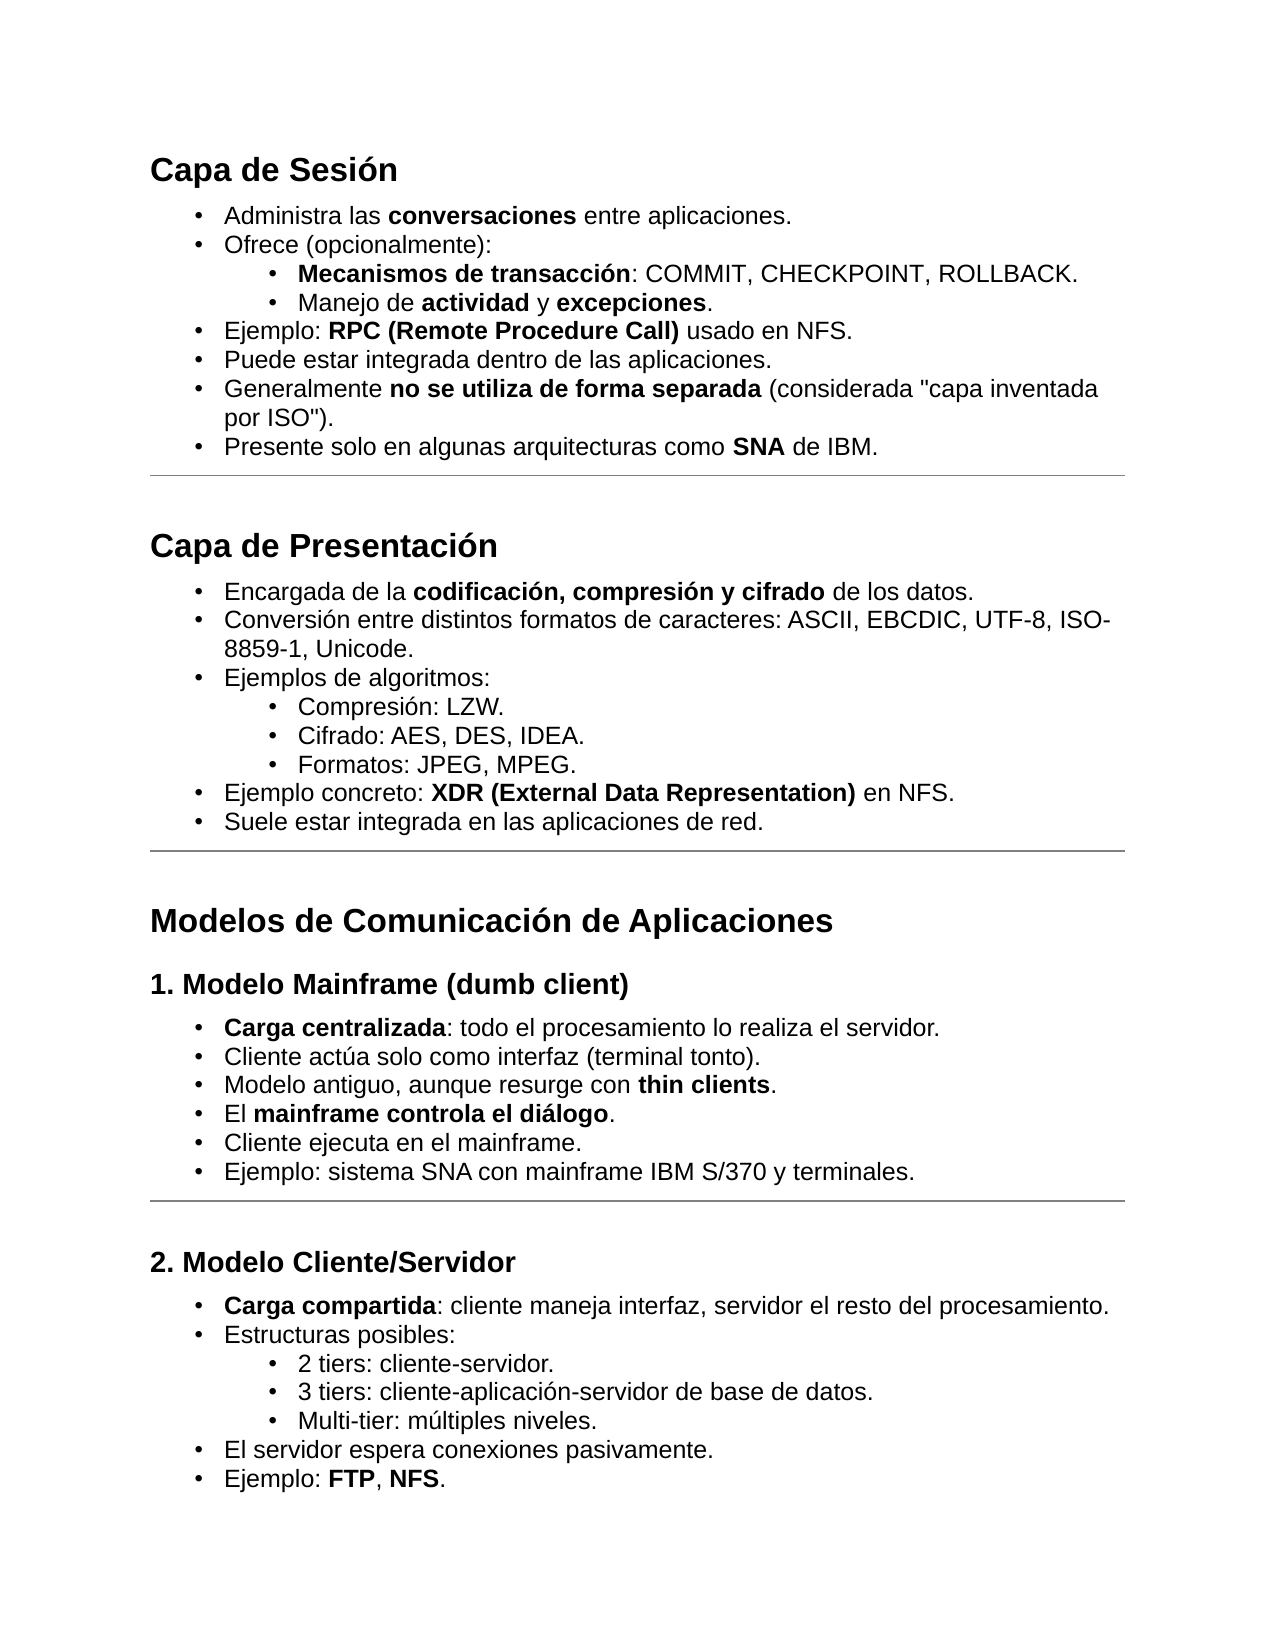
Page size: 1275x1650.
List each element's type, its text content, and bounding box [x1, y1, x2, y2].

list Multi-tier: múltiples niveles. [268, 1406, 1125, 1435]
list Suele estar integrada en las aplicaciones de red. [194, 807, 1125, 836]
list Administra las conversaciones entre aplicaciones. [194, 201, 1125, 230]
list Mecanismos de transacción: COMMIT, CHECKPOINT, ROLLBACK. [268, 259, 1125, 287]
list Puede estar integrada dentro de las aplicaciones. [194, 345, 1125, 374]
list El mainframe controla el diálogo. [194, 1099, 1125, 1128]
subtitle Modelos de Comunicación de Aplicaciones [150, 901, 1125, 940]
list Cliente ejecuta en el mainframe. [194, 1128, 1125, 1157]
subtitle Capa de Presentación [150, 526, 1125, 564]
list Carga centralizada: todo el procesamiento lo realiza el servidor. [194, 1013, 1125, 1042]
list Ejemplo: sistema SNA con mainframe IBM S/370 y terminales. [194, 1157, 1125, 1186]
list Ejemplo: FTP, NFS. [194, 1464, 1125, 1493]
list Generalmente no se utiliza de forma separada (considerada "capa inventada por ISO"). [194, 374, 1125, 432]
list Encargada de la codificación, compresión y cifrado de los datos. [194, 577, 1125, 605]
list El servidor espera conexiones pasivamente. [194, 1435, 1125, 1464]
list Manejo de actividad y excepciones. [268, 287, 1125, 316]
list 3 tiers: cliente-aplicación-servidor de base de datos. [268, 1377, 1125, 1406]
list Cliente actúa solo como interfaz (terminal tonto). [194, 1042, 1125, 1071]
list Presente solo en algunas arquitecturas como SNA de IBM. [194, 432, 1125, 461]
list Ejemplo: RPC (Remote Procedure Call) usado en NFS. [194, 316, 1125, 345]
list Modelo antiguo, aunque resurge con thin clients. [194, 1071, 1125, 1099]
list Ejemplos de algoritmos: [194, 663, 1125, 692]
list Estructuras posibles: [194, 1320, 1125, 1348]
list Carga compartida: cliente maneja interfaz, servidor el resto del procesamiento. [194, 1291, 1125, 1320]
subtitle 1. Modelo Mainframe (dumb client) [150, 967, 1125, 1000]
list 2 tiers: cliente-servidor. [268, 1348, 1125, 1377]
subtitle Capa de Sesión [150, 150, 1125, 188]
list Compresión: LZW. [268, 692, 1125, 721]
list Formatos: JPEG, MPEG. [268, 749, 1125, 778]
list Ejemplo concreto: XDR (External Data Representation) en NFS. [194, 778, 1125, 807]
subtitle 2. Modelo Cliente/Servidor [150, 1245, 1125, 1278]
list Cifrado: AES, DES, IDEA. [268, 721, 1125, 749]
list Conversión entre distintos formatos de caracteres: ASCII, EBCDIC, UTF-8, ISO-8859-1, Unicode. [194, 605, 1125, 663]
list Ofrece (opcionalmente): [194, 230, 1125, 259]
